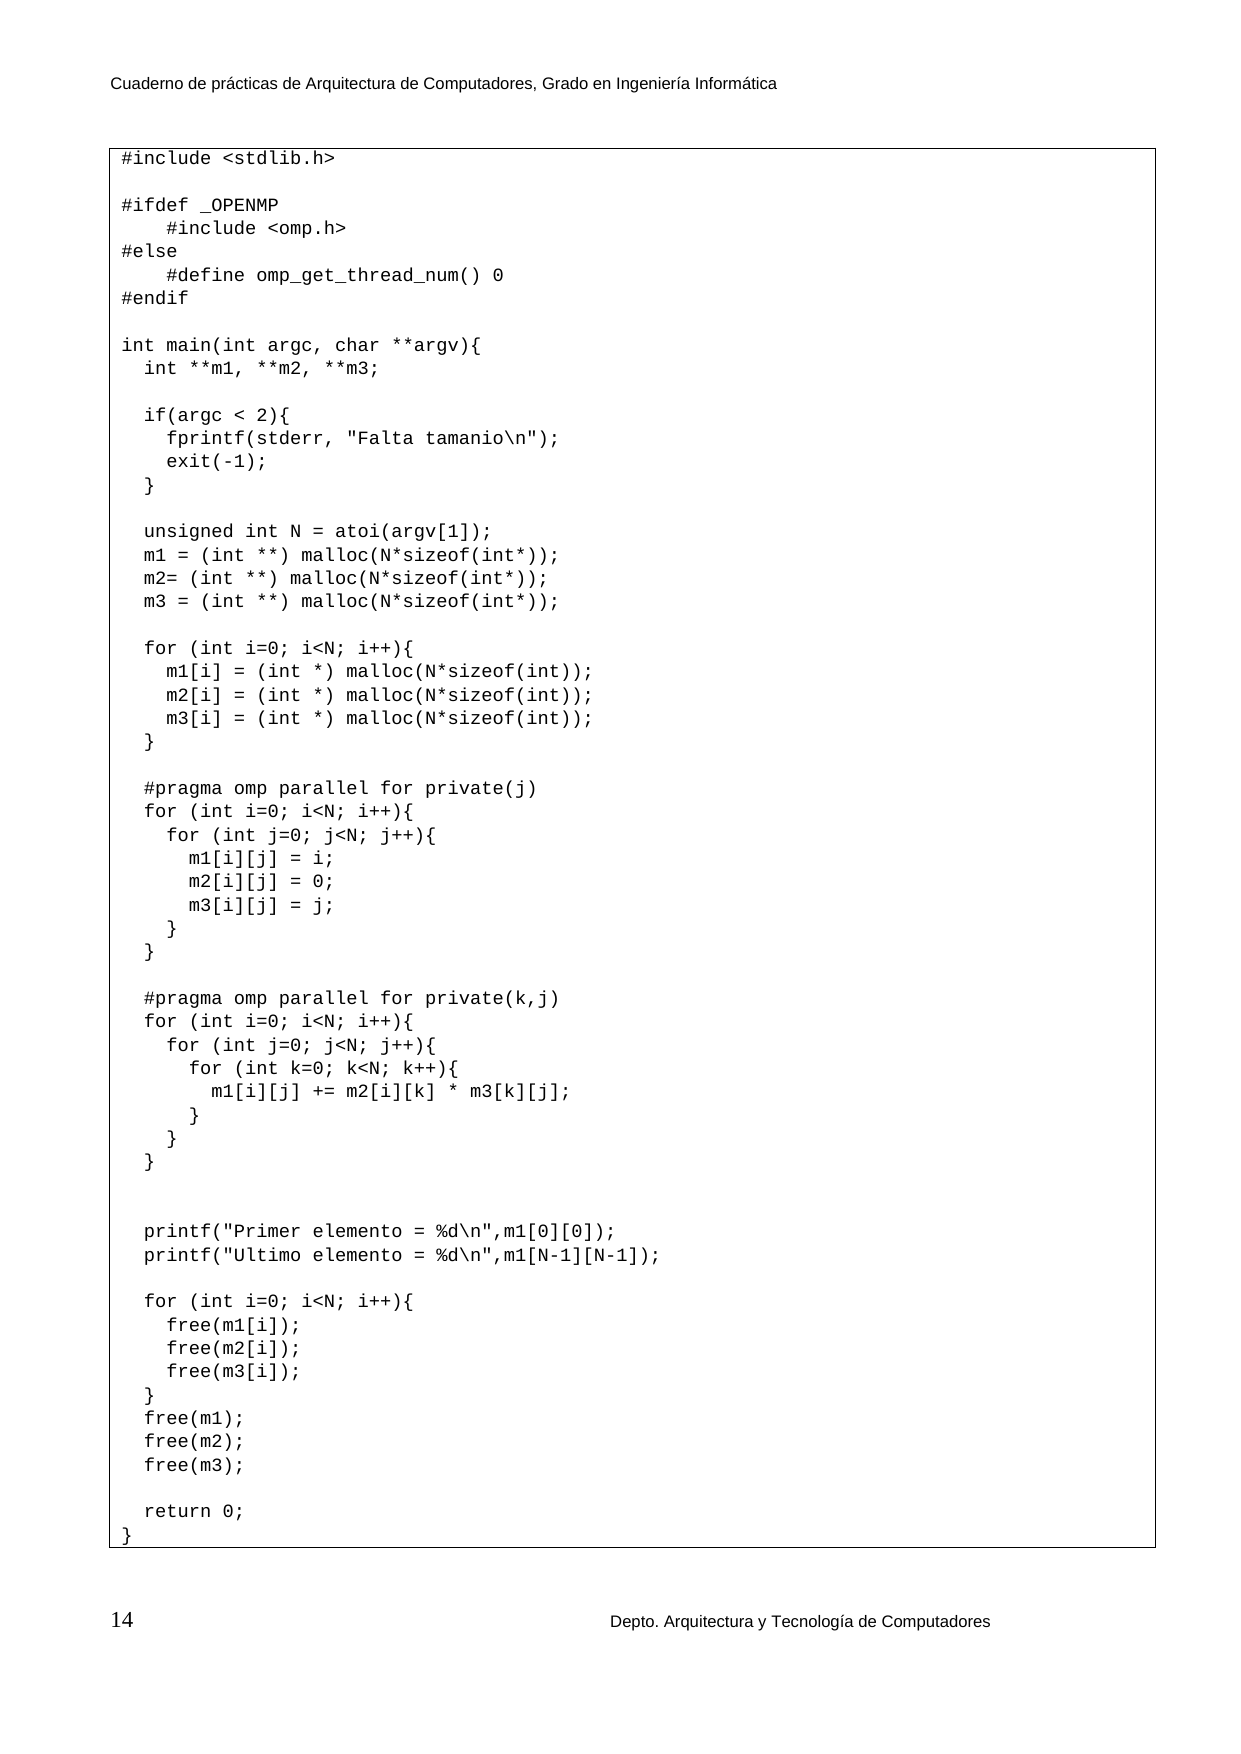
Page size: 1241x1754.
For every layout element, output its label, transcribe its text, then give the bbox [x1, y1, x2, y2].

table_header #include <stdlib.h> #ifdef _OPENMP #include <omp.h> #else #define omp_get_thread_num() 0 #endif int main(int argc, char **argv){ int **m1, **m2, **m3; if(argc < 2){ fprintf(stderr, "Falta tamanio\n"); exit(-1); } unsigned int N = atoi(argv[1]); m1 = (int **) malloc(N*sizeof(int*)); m2= (int **) malloc(N*sizeof(int*)); m3 = (int **) malloc(N*sizeof(int*)); for (int i=0; i<N; i++){ m1[i] = (int *) malloc(N*sizeof(int)); m2[i] = (int *) malloc(N*sizeof(int)); m3[i] = (int *) malloc(N*sizeof(int)); } #pragma omp parallel for private(j) for (int i=0; i<N; i++){ for (int j=0; j<N; j++){ m1[i][j] = i; m2[i][j] = 0; m3[i][j] = j; } } #pragma omp parallel for private(k,j) for (int i=0; i<N; i++){ for (int j=0; j<N; j++){ for (int k=0; k<N; k++){ m1[i][j] += m2[i][k] * m3[k][j]; } } } printf("Primer elemento = %d\n",m1[0][0]); printf("Ultimo elemento = %d\n",m1[N-1][N-1]); for (int i=0; i<N; i++){ free(m1[i]); free(m2[i]); free(m3[i]); } free(m1); free(m2); free(m3); return 0; } [110, 149, 1155, 1547]
